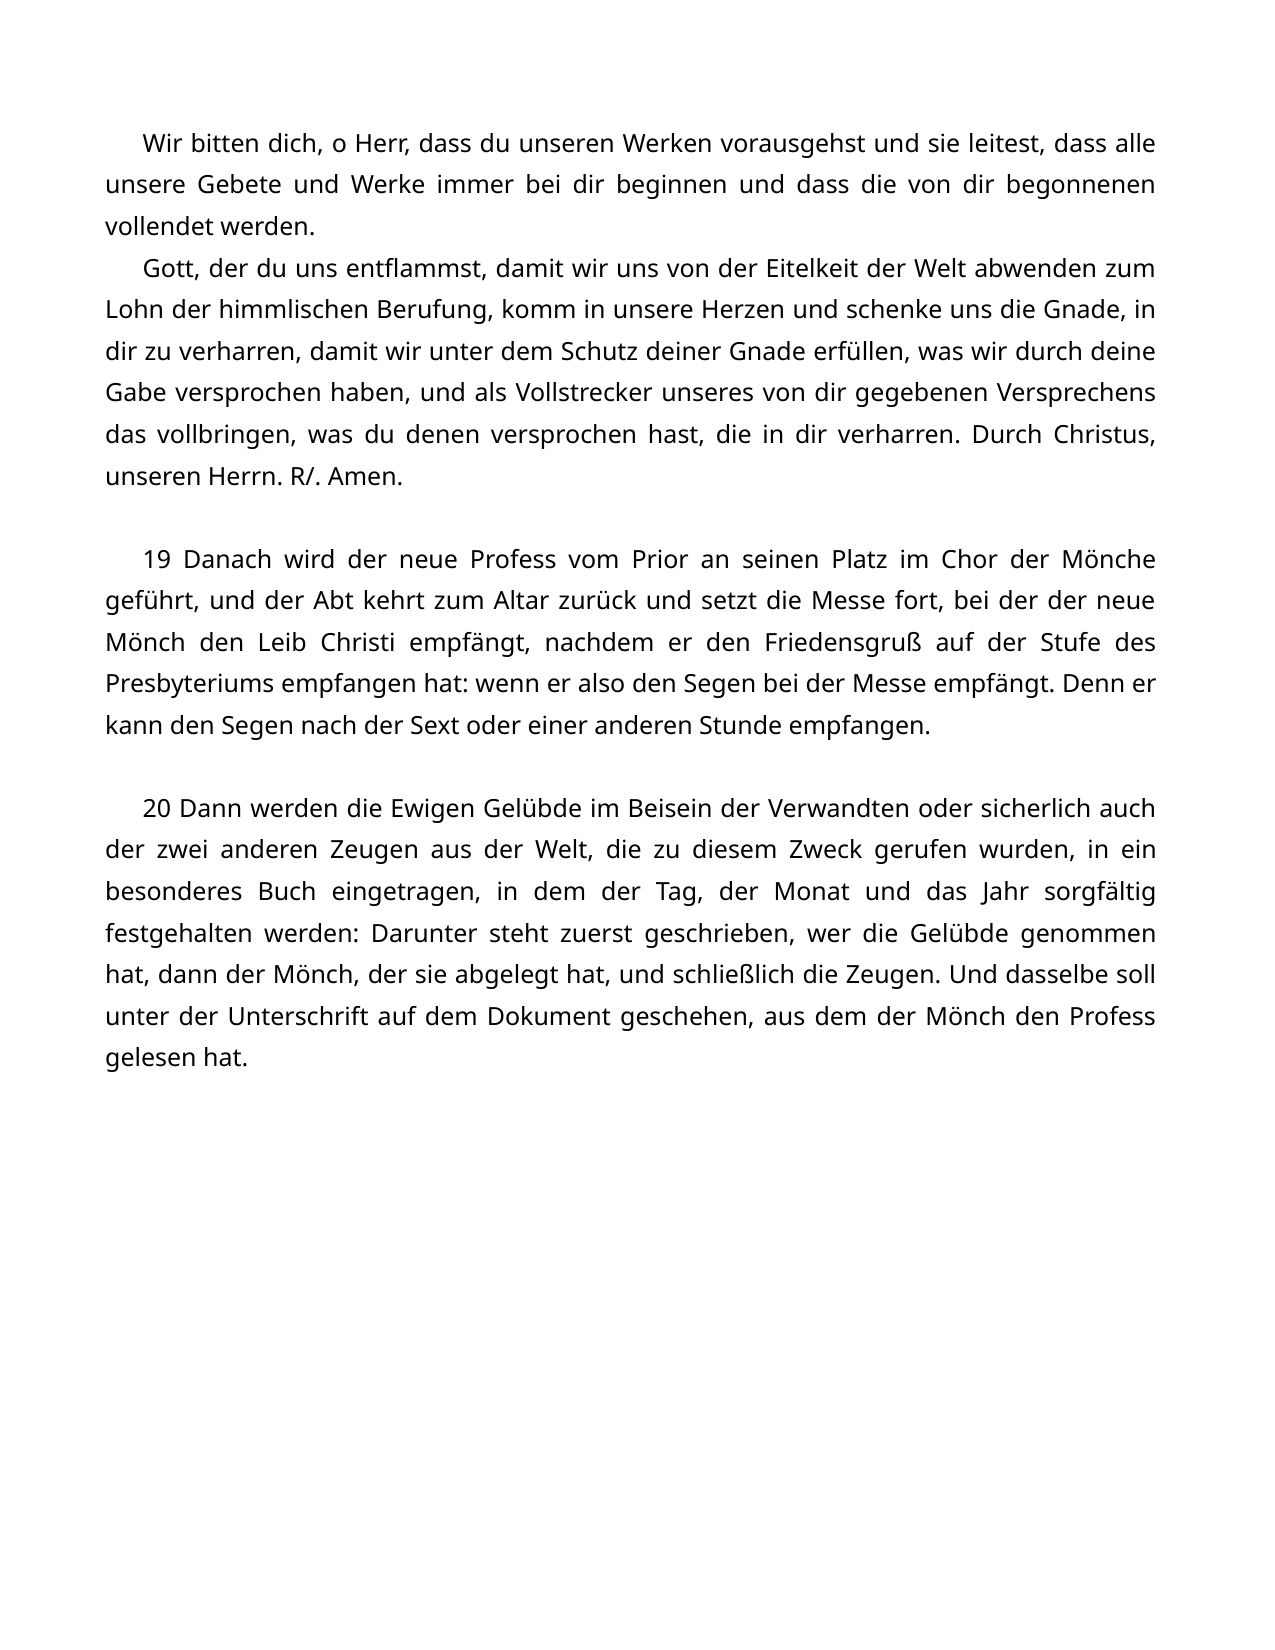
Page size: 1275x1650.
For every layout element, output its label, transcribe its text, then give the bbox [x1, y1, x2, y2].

text 19 Danach wird der neue Profess vom Prior an seinen Platz im Chor der Mönche geführt, und der Abt kehrt zum Altar zurück und setzt die Messe fort, bei der der neue Mönch den Leib Christi empfängt, nachdem er den Friedensgruß auf der Stufe des Presbyteriums empfangen hat: wenn er also den Segen bei der Messe empfängt. Denn er kann den Segen nach der Sext oder einer anderen Stunde empfangen. [105, 534, 1158, 742]
text 20 Dann werden die Ewigen Gelübde im Beisein der Verwandten oder sicherlich auch der zwei anderen Zeugen aus der Welt, die zu diesem Zweck gerufen wurden, in ein besonderes Buch eingetragen, in dem der Tag, der Monat und das Jahr sorgfältig festgehalten werden: Darunter steht zuerst geschrieben, wer die Gelübde genommen hat, dann der Mönch, der sie abgelegt hat, und schließlich die Zeugen. Und dasselbe soll unter der Unterschrift auf dem Dokument geschehen, aus dem der Mönch den Profess gelesen hat. [105, 783, 1158, 1074]
text Wir bitten dich, o Herr, dass du unseren Werken vorausgehst und sie leitest, dass alle unsere Gebete und Werke immer bei dir beginnen und dass die von dir begonnenen vollendet werden. [105, 118, 1158, 243]
text Gott, der du uns entflammst, damit wir uns von der Eitelkeit der Welt abwenden zum Lohn der himmlischen Berufung, komm in unsere Herzen und schenke uns die Gnade, in dir zu verharren, damit wir unter dem Schutz deiner Gnade erfüllen, was wir durch deine Gabe versprochen haben, und als Vollstrecker unseres von dir gegebenen Versprechens das vollbringen, was du denen versprochen hast, die in dir verharren. Durch Christus, unseren Herrn. R/. Amen. [105, 243, 1158, 492]
